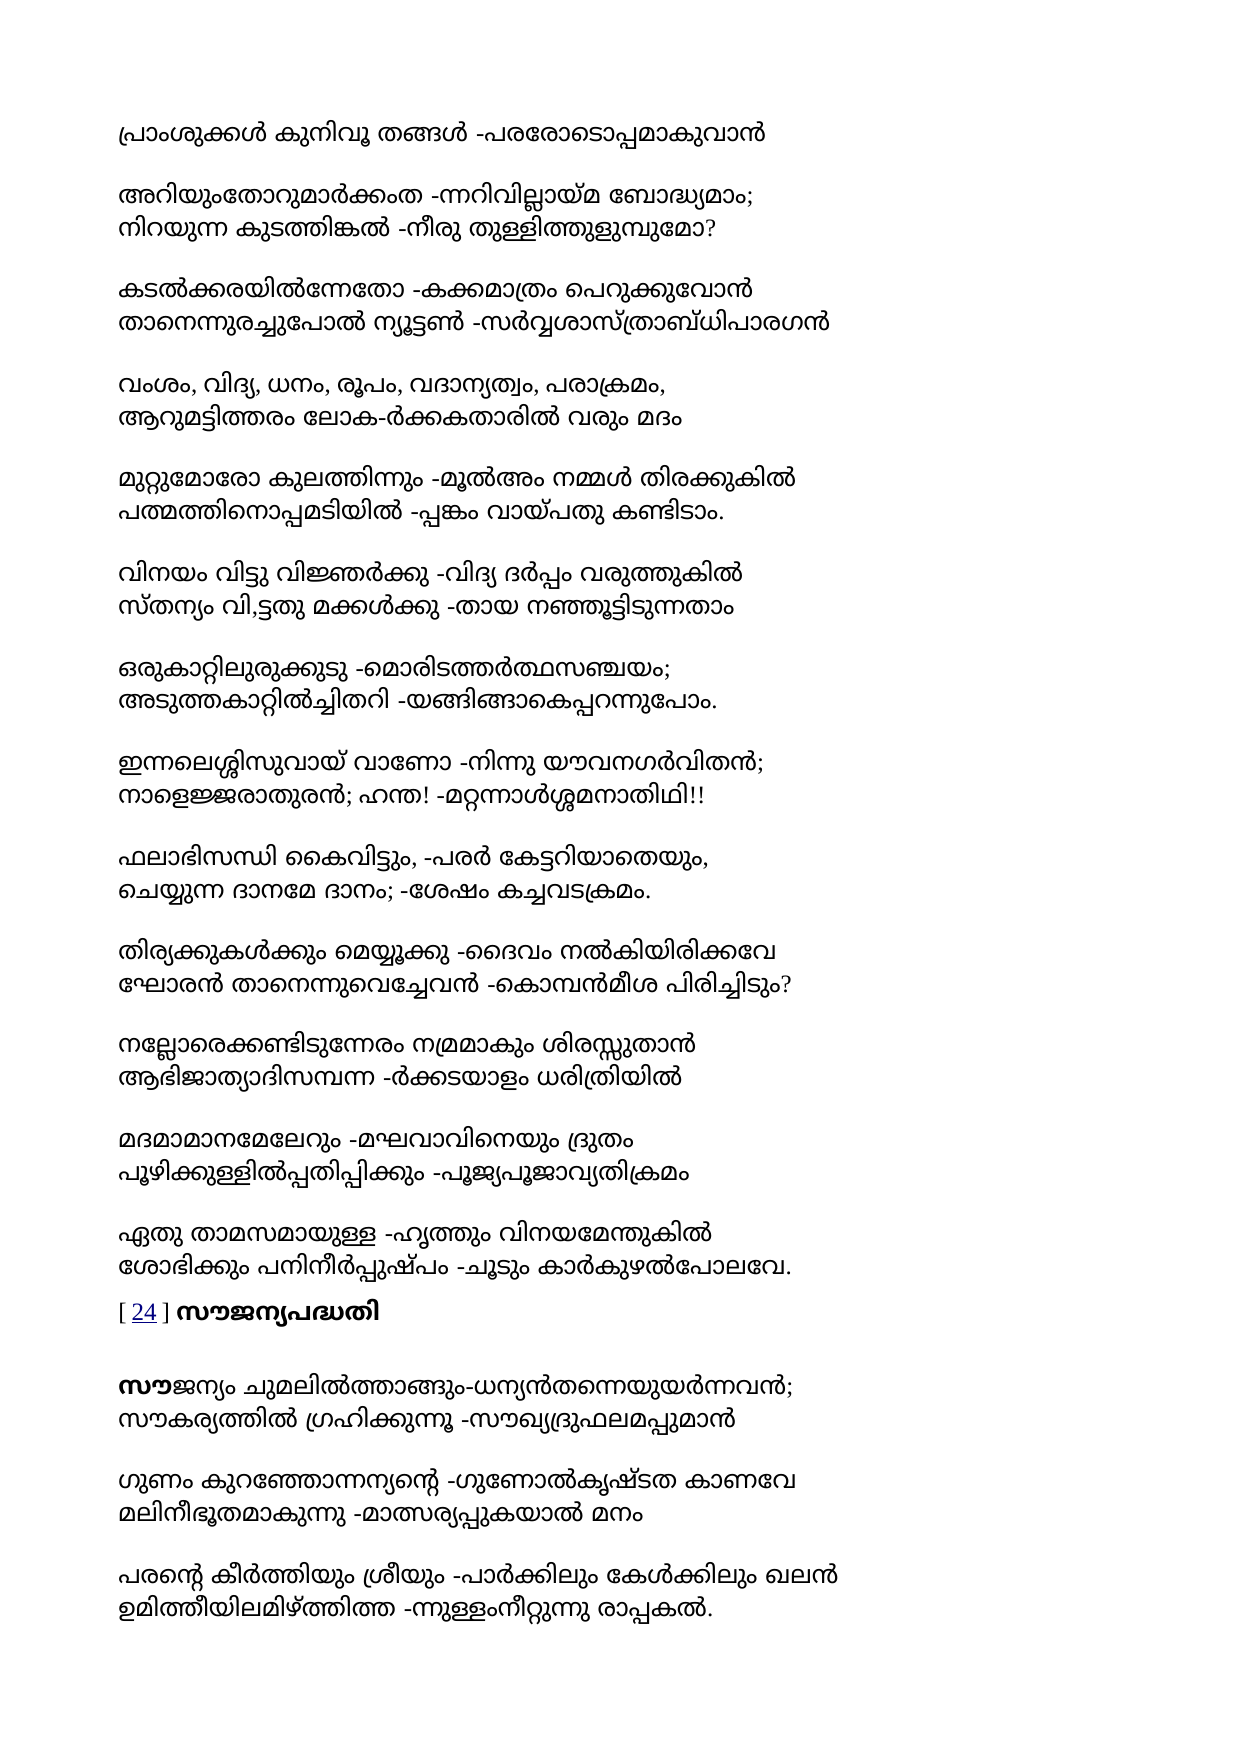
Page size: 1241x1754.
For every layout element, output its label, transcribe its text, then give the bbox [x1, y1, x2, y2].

text സൗജന്യം ചുമലിൽത്താങ്ങും-ധന്യൻതന്നെയുയർന്നവൻ; സൗകര്യത്തിൽ ഗ്രഹിക്കുന്നൂ -സൗഖ്യദ്രുഫലമപ്പുമാൻ ഗുണം കുറഞ്ഞോന്നന്യന്റെ -ഗുണോൽകൃഷ്ടത കാണവേ മലിനീഭൂതമാകുന്നു -മാത്സര്യപ്പുകയാൽ മനം പരന്റെ കീർത്തിയും ശ്രീയും -പാർക്കിലും കേൾക്കിലും ഖലൻ ഉമിത്തീയിലമിഴ്ത്തിത്ത -ന്നുള്ളംനീറ്റുന്നു രാപ്പകൽ. [118, 1342, 1122, 1626]
text [ 24 ] സൗജന്യപദ്ധതി [118, 1297, 1122, 1330]
text പ്രാംശുക്കൾ കുനിവൂ തങ്ങൾ -പരരോടൊപ്പമാകുവാൻ അറിയുംതോറുമാർക്കംത -ന്നറിവില്ലായ്മ ബോദ്ധ്യമാം; നിറയുന്ന കുടത്തിങ്കൽ -നീരു തുള്ളിത്തുളുമ്പുമോ? കടൽക്കരയിൽന്നേതോ -കക്കമാത്രം പെറുക്കുവോൻ താനെന്നുരച്ചുപോൽ ന്യൂട്ടൺ -സർവ്വശാസ്ത്രാബ്ധിപാരഗൻ വംശം, വിദ്യ, ധനം, രൂപം, വദാന്യത്വം, പരാക്രമം, ആറുമട്ടിത്തരം ലോക-ർക്കകതാരിൽ വരും മദം മുറ്റുമോരോ കുലത്തിന്നും -മൂൽഅം നമ്മൾ തിരക്കുകിൽ പത്മത്തിനൊപ്പമടിയിൽ -പ്പങ്കം വായ്പതു കണ്ടിടാം. വിനയം വിട്ടു വിജ്ഞർക്കു -വിദ്യ ദർപ്പം വരുത്തുകിൽ സ്തന്യം വി,ട്ടതു മക്കൾക്കു -തായ നഞ്ഞൂട്ടിടുന്നതാം ഒരുകാറ്റിലുരുക്കുടു -മൊരിടത്തർത്ഥസഞ്ചയം; അടുത്തകാറ്റിൽച്ചിതറി -യങ്ങിങ്ങാകെപ്പറന്നുപോം. ഇന്നലെശ്ശിസുവായ് വാണോ -നിന്നു യൗവനഗർവിതൻ; നാളെജ്ജരാതുരൻ; ഹന്ത! -മറ്റന്നാൾശ്ശമനാതിഥി!! ഫലാഭിസന്ധി കൈവിട്ടും, -പരർ കേട്ടറിയാതെയും, ചെയ്യുന്ന ദാനമേ ദാനം; -ശേഷം കച്ചവടക്രമം. തിര്യക്കുകൾക്കും മെയ്യൂക്കു -ദൈവം നൽകിയിരിക്കവേ ഘോരൻ താനെന്നുവെച്ചേവൻ -കൊമ്പൻമീശ പിരിച്ചിടും? നല്ലോരെക്കണ്ടിടുന്നേരം നമ്രമാകും ശിരസ്സുതാൻ ആഭിജാത്യാദിസമ്പന്ന -ർക്കടയാളം ധരിത്രിയിൽ മദമാമാനമേലേറും -മഘവാവിനെയും ദ്രുതം പൂഴിക്കുള്ളിൽപ്പതിപ്പിക്കും -പൂജ്യപൂജാവ്യതിക്രമം ഏതു താമസമായുള്ള -ഹൃത്തും വിനയമേന്തുകിൽ ശോഭിക്കും പനിനീർപ്പുഷ്പം -ചൂടും കാർകുഴൽപോലവേ. [118, 118, 1122, 1284]
